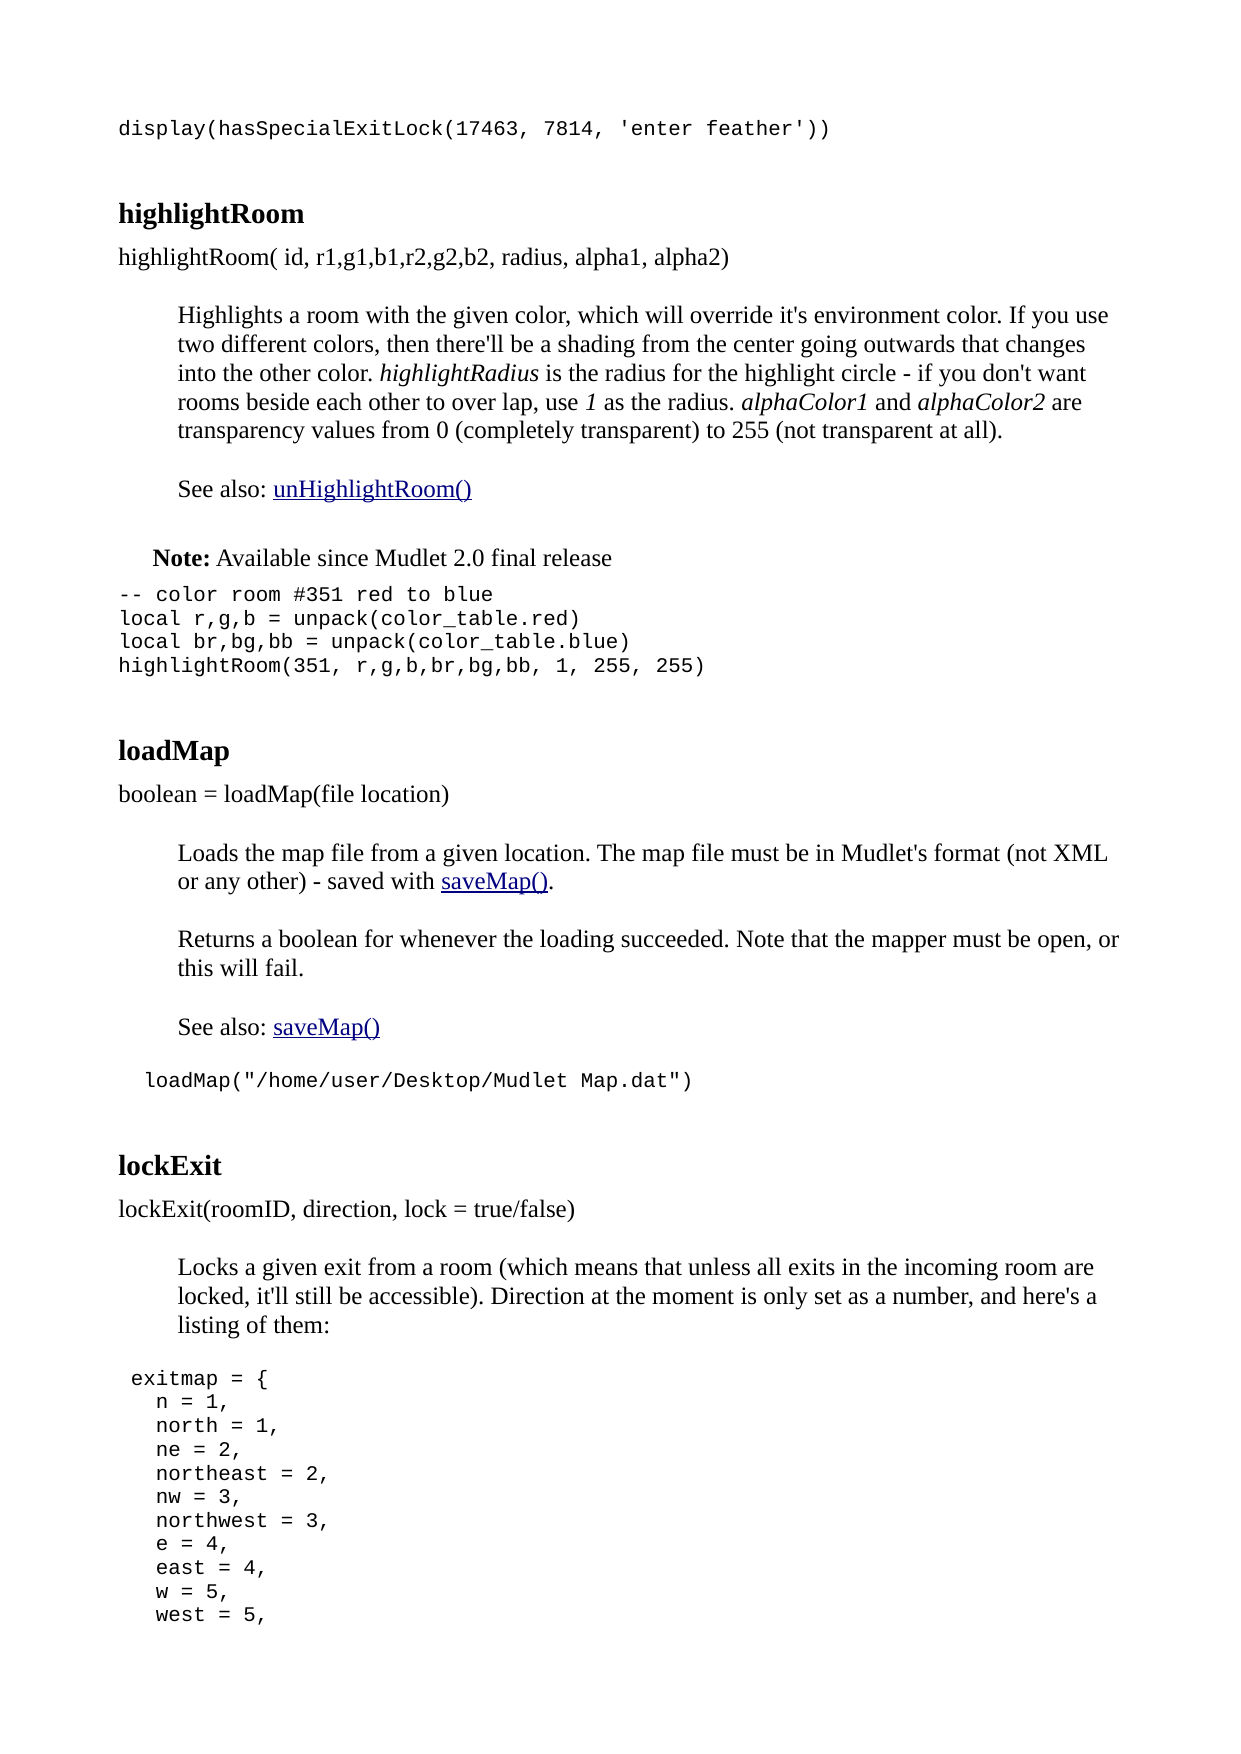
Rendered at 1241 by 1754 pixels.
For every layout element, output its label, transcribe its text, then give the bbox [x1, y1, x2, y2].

text ne = 2, [118, 1439, 1122, 1462]
subtitle highlightRoom( id, r1,g1,b1,r2,g2,b2, radius, alpha1, alpha2) [118, 242, 1122, 271]
text northeast = 2, [118, 1462, 1122, 1486]
subtitle lockExit [118, 1148, 1122, 1181]
list Loads the map file from a given location. The map file must be in Mudlet's format (not XML or any other) - saved with saveMap(). [177, 838, 1122, 895]
list Locks a given exit from a room (which means that unless all exits in the incoming room are locked, it'll still be accessible). Direction at the moment is only set as a number, and here's a listing of them: [177, 1252, 1122, 1338]
text display(hasSpecialExitLock(17463, 7814, 'enter feather')) [118, 118, 1122, 142]
text w = 5, [118, 1581, 1122, 1604]
list See also: saveMap() [177, 1012, 1122, 1040]
text n = 1, [118, 1392, 1122, 1415]
text local r,g,b = unpack(color_table.red) [118, 608, 1122, 632]
text west = 5, [118, 1604, 1122, 1628]
subtitle loadMap [118, 733, 1122, 767]
list See also: unHighlightRoom() [177, 474, 1122, 502]
text local br,bg,bb = unpack(color_table.blue) [118, 632, 1122, 655]
list Highlights a room with the given color, which will override it's environment color. If you use two different colors, then there'll be a shading from the center going outwards that changes into the other color. highlightRadius is the radius for the highlight circle - if you don't want rooms beside each other to over lap, use 1 as the radius. alphaColor1 and alphaColor2 are transparency values from 0 (completely transparent) to 255 (not transparent at all). [177, 301, 1122, 444]
text loadMap("/home/user/Desktop/Mudlet Map.dat") [118, 1070, 1122, 1093]
subtitle lockExit(roomID, direction, lock = true/false) [118, 1194, 1122, 1223]
text Note: Available since Mudlet 2.0 final release [118, 532, 1122, 572]
subtitle highlightRoom [118, 196, 1122, 230]
text east = 4, [118, 1557, 1122, 1581]
text e = 4, [118, 1533, 1122, 1557]
text northwest = 3, [118, 1510, 1122, 1533]
text nw = 3, [118, 1486, 1122, 1510]
text -- color room #351 red to blue [118, 584, 1122, 608]
text highlightRoom(351, r,g,b,br,bg,bb, 1, 255, 255) [118, 655, 1122, 679]
text exitmap = { [118, 1368, 1122, 1392]
list Returns a boolean for whenever the loading succeeded. Note that the mapper must be open, or this will fail. [177, 924, 1122, 982]
text north = 1, [118, 1415, 1122, 1439]
subtitle boolean = loadMap(file location) [118, 779, 1122, 808]
